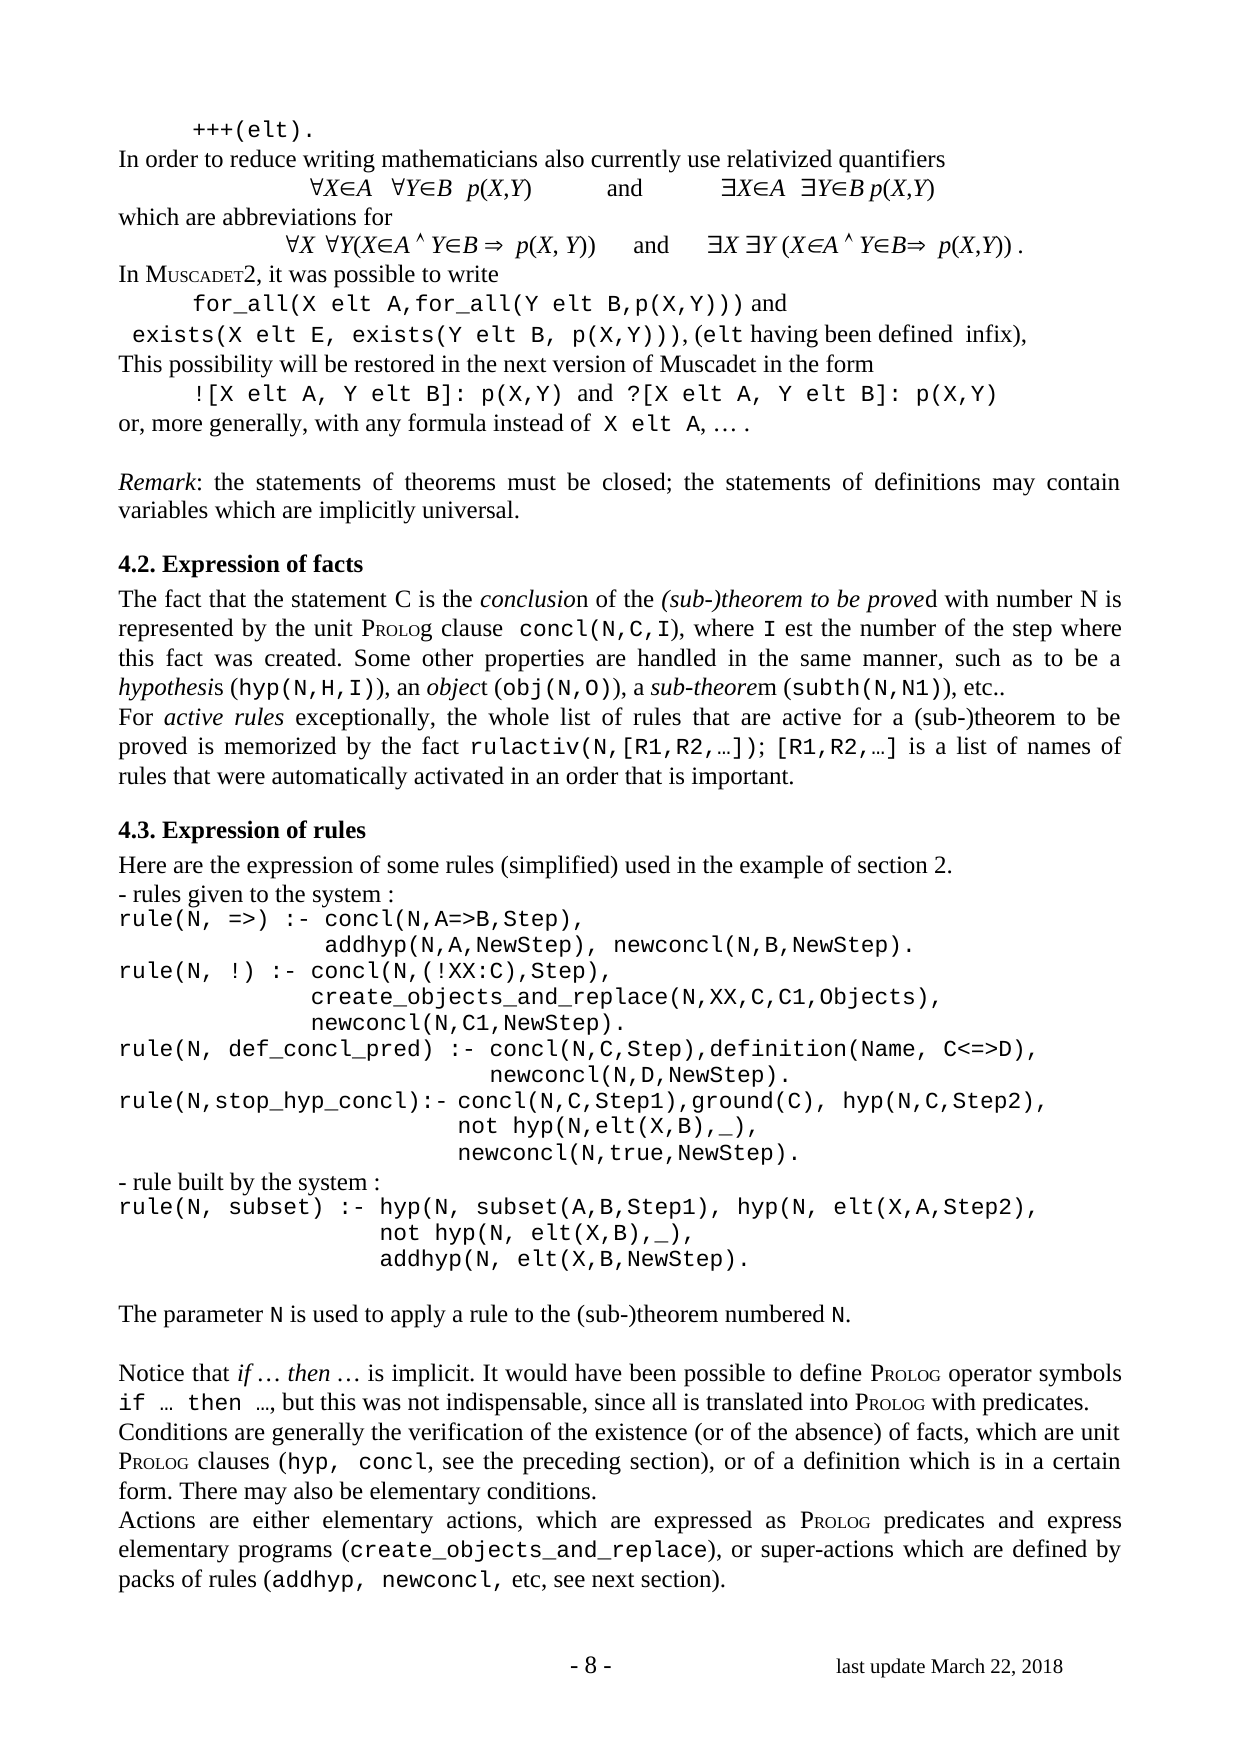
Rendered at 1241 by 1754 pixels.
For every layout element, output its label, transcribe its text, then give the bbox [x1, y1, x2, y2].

text for_all(X elt A,for_all(Y elt B,p(X,Y))) and [118, 288, 1122, 319]
text addhyp(N, elt(X,B,NewStep). [118, 1247, 1122, 1273]
text newconcl(N,true,NewStep). [118, 1141, 1122, 1167]
text ![X elt A, Y elt B]: p(X,Y) and ?[X elt A, Y elt B]: p(X,Y) [118, 378, 1122, 408]
text not hyp(N,elt(X,B),_), [118, 1115, 1122, 1141]
text rule(N, def_concl_pred) :- concl(N,C,Step),definition(Name, C<=>D), [118, 1037, 1122, 1063]
text which are abbreviations for [118, 202, 1122, 230]
text The fact that the statement C is the conclusion of the (sub-)theorem to be proved with number N is represented by the unit Prolog clause concl(N,C,I), where I est the number of the step where this fact was created. Some other properties are handled in the same manner, such as to be a hypothesis (hyp(N,H,I)), an object (obj(N,O)), a sub-theorem (subth(N,N1)), etc.. [118, 584, 1122, 702]
text or, more generally, with any formula instead of X elt A, … . [118, 408, 1122, 438]
text newconcl(N,D,NewStep). [118, 1063, 1122, 1089]
text rule(N, =>) :- concl(N,A=>B,Step), [118, 907, 1122, 933]
text newconcl(N,C1,NewStep). [118, 1011, 1122, 1037]
text not hyp(N, elt(X,B),_), [118, 1221, 1122, 1247]
text create_objects_and_replace(N,XX,C,C1,Objects), [118, 985, 1122, 1011]
text - rules given to the system : [118, 879, 1122, 907]
text XA YB p(X,Y) and XA YB p(X,Y) [118, 173, 1122, 202]
text Here are the expression of some rules (simplified) used in the example of section 2. [118, 850, 1122, 879]
text +++(elt). [118, 118, 1122, 144]
text Notice that if … then … is implicit. It would have been possible to define Prolog operator symbols if … then …, but this was not indispensable, since all is translated into Prolog with predicates. [118, 1358, 1122, 1417]
text X Y(XA  YB  p(X, Y)) and X Y (XA  YB p(X,Y)) . [118, 230, 1122, 259]
text Conditions are generally the verification of the existence (or of the absence) of facts, which are unit Prolog clauses (hyp, concl, see the preceding section), or of a definition which is in a certain form. There may also be elementary conditions. [118, 1417, 1122, 1505]
text The parameter N is used to apply a rule to the (sub-)theorem numbered N. [118, 1299, 1122, 1329]
text This possibility will be restored in the next version of Muscadet in the form [118, 349, 1122, 378]
text For active rules exceptionally, the whole list of rules that are active for a (sub-)theorem to be proved is memorized by the fact rulactiv(N,[R1,R2,…]); [R1,R2,…] is a list of names of rules that were automatically activated in an order that is important. [118, 702, 1122, 790]
text addhyp(N,A,NewStep), newconcl(N,B,NewStep). [118, 933, 1122, 959]
text - rule built by the system : [118, 1167, 1122, 1196]
text rule(N, subset) :- hyp(N, subset(A,B,Step1), hyp(N, elt(X,A,Step2), [118, 1196, 1122, 1221]
text Actions are either elementary actions, which are expressed as Prolog predicates and express elementary programs (create_objects_and_replace), or super-actions which are defined by packs of rules (addhyp, newconcl, etc, see next section). [118, 1505, 1122, 1594]
text Remark: the statements of theorems must be closed; the statements of definitions may contain variables which are implicitly universal. [118, 467, 1122, 524]
text In order to reduce writing mathematicians also currently use relativized quantifiers [118, 144, 1122, 173]
text rule(N,stop_hyp_concl):- concl(N,C,Step1),ground(C), hyp(N,C,Step2), [118, 1089, 1122, 1115]
subtitle 4.2. Expression of facts [118, 549, 1122, 578]
text rule(N, !) :- concl(N,(!XX:C),Step), [118, 959, 1122, 985]
subtitle 4.3. Expression of rules [118, 815, 1122, 844]
text In Muscadet2, it was possible to write [118, 259, 1122, 288]
text exists(X elt E, exists(Y elt B, p(X,Y))), (elt having been defined infix), [118, 319, 1122, 349]
